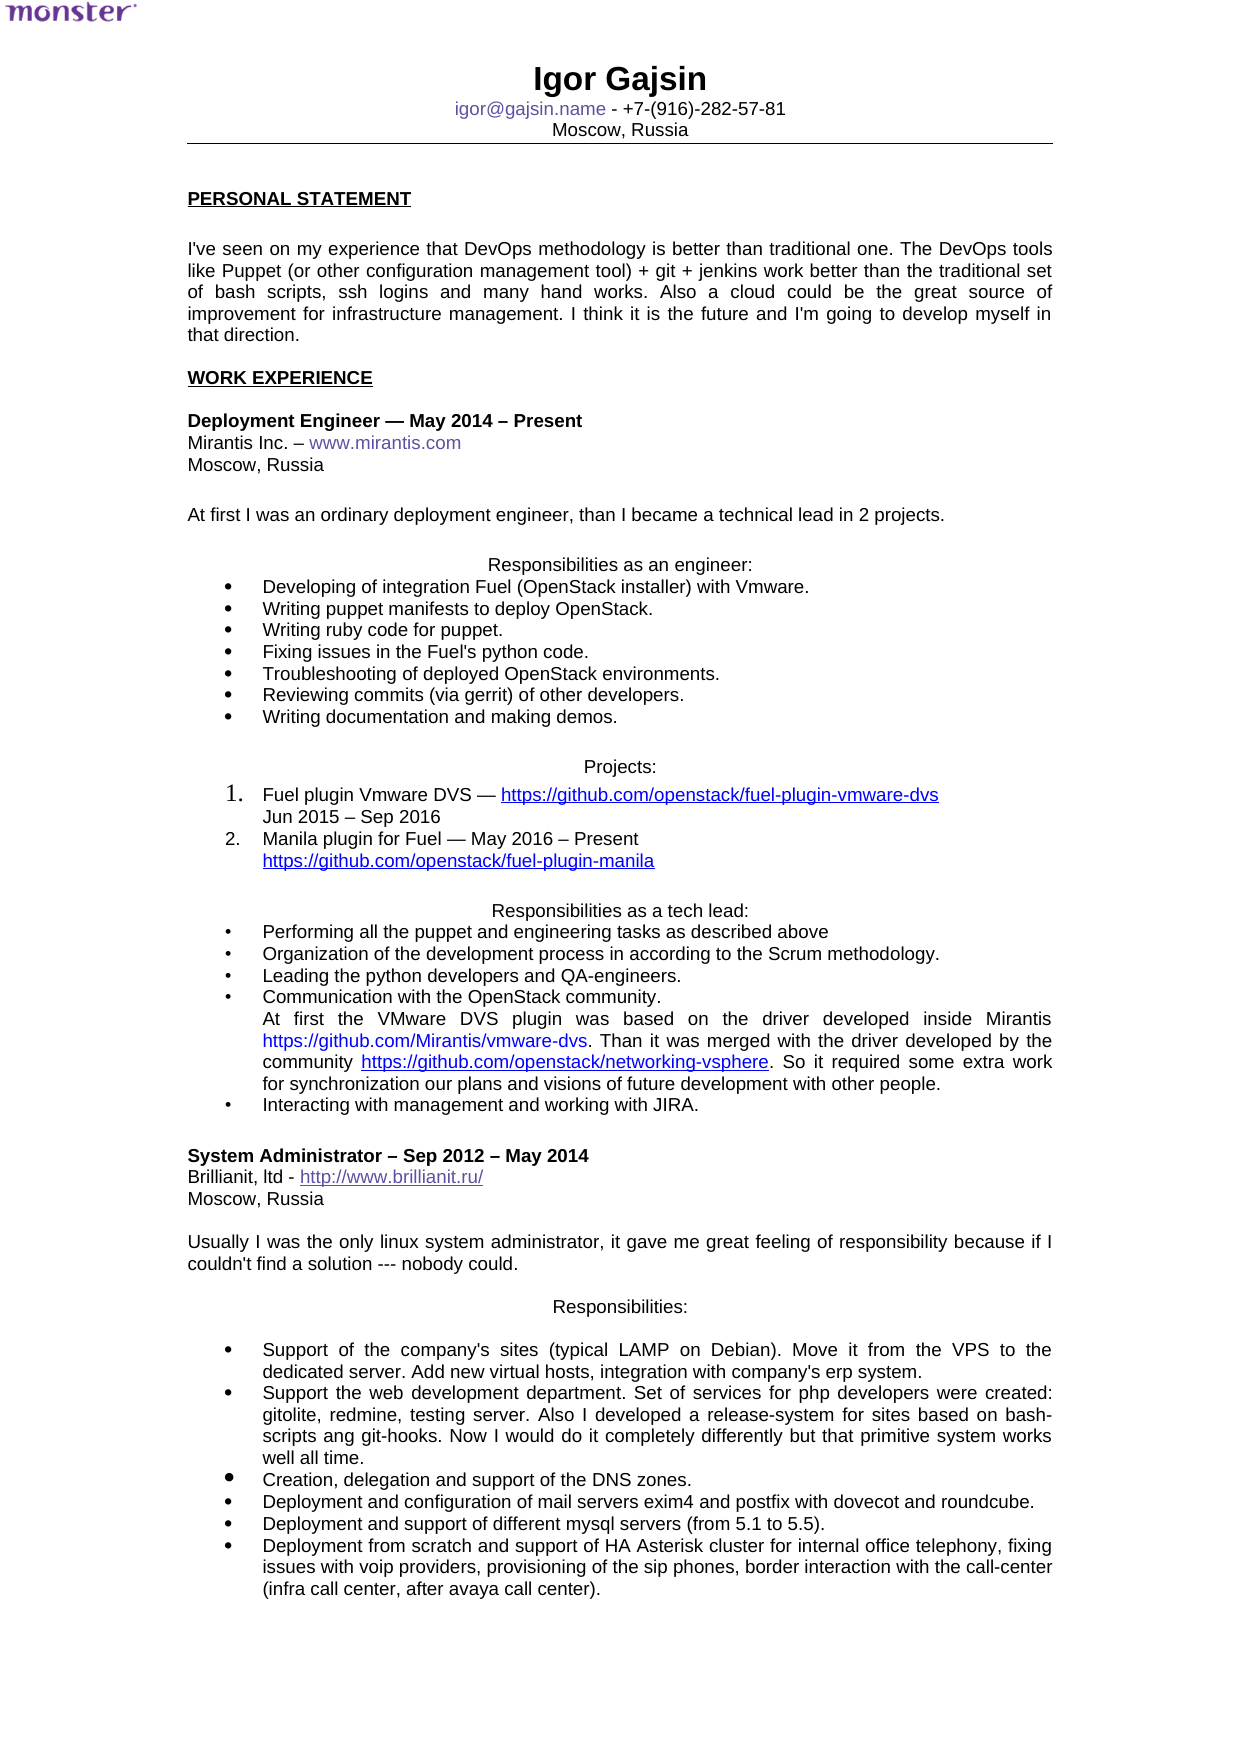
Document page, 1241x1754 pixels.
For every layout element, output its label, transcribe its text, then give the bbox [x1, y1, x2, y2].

list Deployment and support of different mysql servers (from 5.1 to 5.5). [225, 1513, 1053, 1535]
list Reviewing commits (via gerrit) of other developers. [225, 684, 1053, 706]
list Developing of integration Fuel (OpenStack installer) with Vmware. [225, 576, 1053, 597]
text Responsibilities as a tech lead: [187, 900, 1053, 921]
subtitle WORK EXPERIENCE [187, 367, 1053, 389]
subtitle Responsibilities: [187, 1296, 1053, 1317]
list Troubleshooting of deployed OpenStack environments. [225, 662, 1053, 684]
subtitle Deployment Engineer — May 2014 – Present [187, 410, 1053, 432]
list Writing puppet manifests to deploy OpenStack. [225, 597, 1053, 619]
subtitle Mirantis Inc. – www.mirantis.com [187, 432, 1053, 453]
list Creation, delegation and support of the DNS zones. [225, 1468, 1053, 1491]
list At first the VMware DVS plugin was based on the driver developed inside Mirantis https://github.com/Mirantis/vmware-dvs. Than it was merged with the driver developed by the community https://github.com/openstack/networking-vsphere. So it required some extra work for synchronization our plans and visions of future development with other people. [225, 1008, 1053, 1094]
list Support of the company's sites (typical LAMP on Debian). Move it from the VPS to the dedicated server. Add new virtual hosts, integration with company's erp system. [225, 1339, 1053, 1382]
list Organization of the development process in according to the Scrum methodology. [225, 943, 1053, 965]
text I've seen on my experience that DevOps methodology is better than traditional one. The DevOps tools like Puppet (or other configuration management tool) + git + jenkins work better than the traditional set of bash scripts, ssh logins and many hand works. Also a cloud could be the great source of improvement for infrastructure management. I think it is the future and I'm going to develop myself in that direction. [187, 238, 1053, 346]
subtitle igor@gajsin.name - +7-(916)-282-57-81 [187, 98, 1053, 119]
list Writing ruby code for puppet. [225, 619, 1053, 641]
list Fixing issues in the Fuel's python code. [225, 641, 1053, 662]
list Support the web development department. Set of services for php developers were created: gitolite, redmine, testing server. Also I developed a release-system for sites based on bash-scripts ang git-hooks. Now I would do it completely differently but that primitive system works well all time. [225, 1382, 1053, 1468]
text At first I was an ordinary deployment engineer, than I became a technical lead in 2 projects. [187, 504, 1053, 525]
text PERSONAL STATEMENT [187, 187, 1053, 209]
list Deployment from scratch and support of HA Asterisk cluster for internal office telephony, fixing issues with voip providers, provisioning of the sip phones, border interaction with the call-center (infra call center, after avaya call center). [225, 1535, 1053, 1599]
list https://github.com/openstack/fuel-plugin-manila [225, 849, 1053, 871]
subtitle Moscow, Russia [187, 119, 1053, 143]
list Interacting with management and working with JIRA. [225, 1094, 1053, 1116]
list Writing documentation and making demos. [225, 706, 1053, 727]
subtitle Responsibilities as an engineer: [187, 554, 1053, 576]
list Projects: [187, 756, 1053, 778]
list Deployment and configuration of mail servers exim4 and postfix with dovecot and roundcube. [225, 1491, 1053, 1513]
list Communication with the OpenStack community. [225, 986, 1053, 1008]
text Usually I was the only linux system administrator, it gave me great feeling of responsibility because if I couldn't find a solution --- nobody could. [187, 1231, 1053, 1274]
list Leading the python developers and QA-engineers. [225, 965, 1053, 986]
list Fuel plugin Vmware DVS — https://github.com/openstack/fuel-plugin-vmware-dvs [225, 778, 1053, 806]
text Moscow, Russia [187, 453, 1053, 475]
subtitle Brillianit, ltd - http://www.brillianit.ru/ [187, 1166, 1053, 1188]
list Manila plugin for Fuel — May 2016 – Present [225, 828, 1053, 849]
picture [0, 0, 141, 25]
list Performing all the puppet and engineering tasks as described above [225, 921, 1053, 943]
text Moscow, Russia [187, 1188, 1053, 1209]
subtitle System Administrator – Sep 2012 – May 2014 [187, 1145, 1053, 1166]
subtitle Igor Gajsin [187, 59, 1053, 98]
list Jun 2015 – Sep 2016 [225, 806, 1053, 828]
